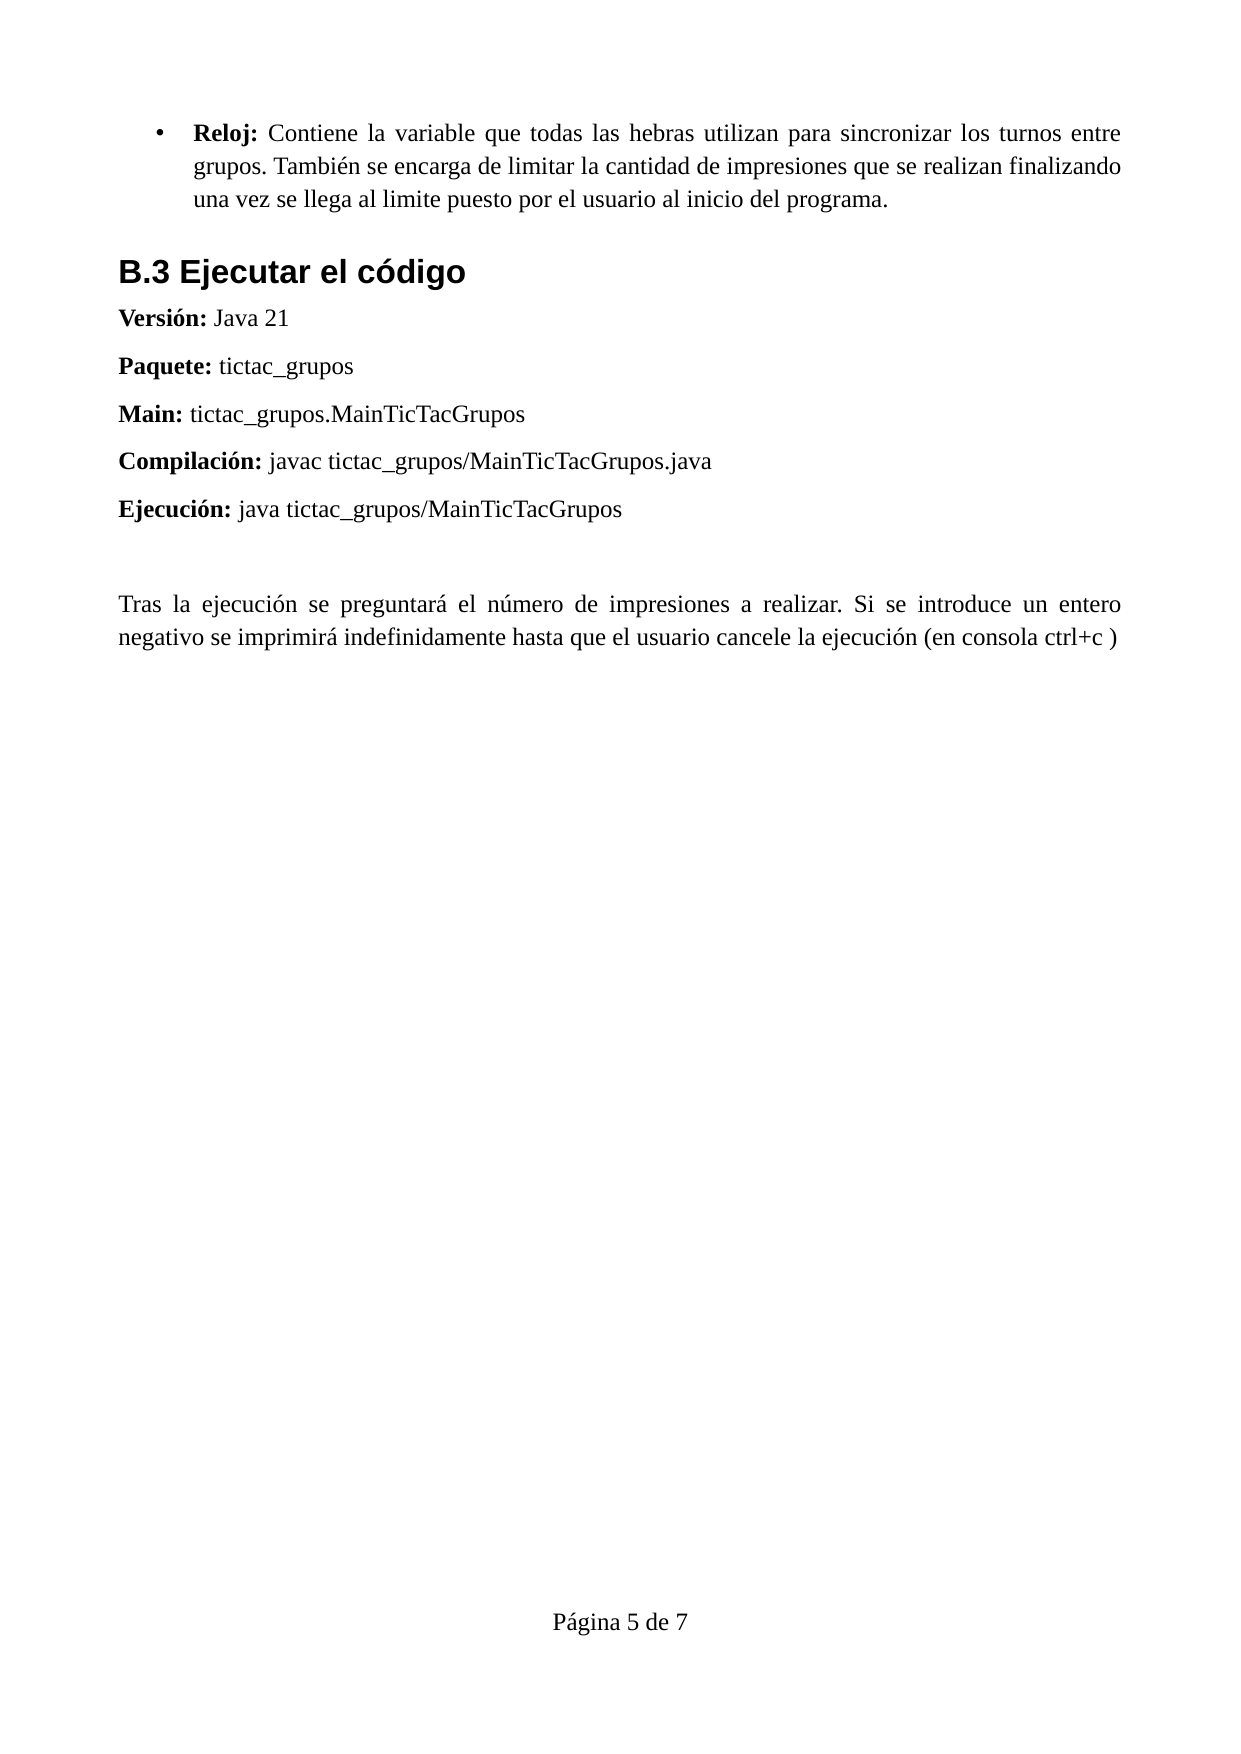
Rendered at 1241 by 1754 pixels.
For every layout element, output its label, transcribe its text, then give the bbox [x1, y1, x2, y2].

text Compilación: javac tictac_grupos/MainTicTacGrupos.java [118, 446, 1122, 475]
text Main: tictac_grupos.MainTicTacGrupos [118, 399, 1122, 427]
text Tras la ejecución se preguntará el número de impresiones a realizar. Si se introduce un entero negativo se imprimirá indefinidamente hasta que el usuario cancele la ejecución (en consola ctrl+c ) [118, 589, 1122, 651]
text Ejecución: java tictac_grupos/MainTicTacGrupos [118, 494, 1122, 523]
subtitle B.3 Ejecutar el código [118, 253, 1122, 291]
text Paquete: tictac_grupos [118, 351, 1122, 380]
list Reloj: Contiene la variable que todas las hebras utilizan para sincronizar los turnos entre grupos. También se encarga de limitar la cantidad de impresiones que se realizan finalizando una vez se llega al limite puesto por el usuario al inicio del programa. [156, 118, 1122, 213]
text Versión: Java 21 [118, 303, 1122, 332]
